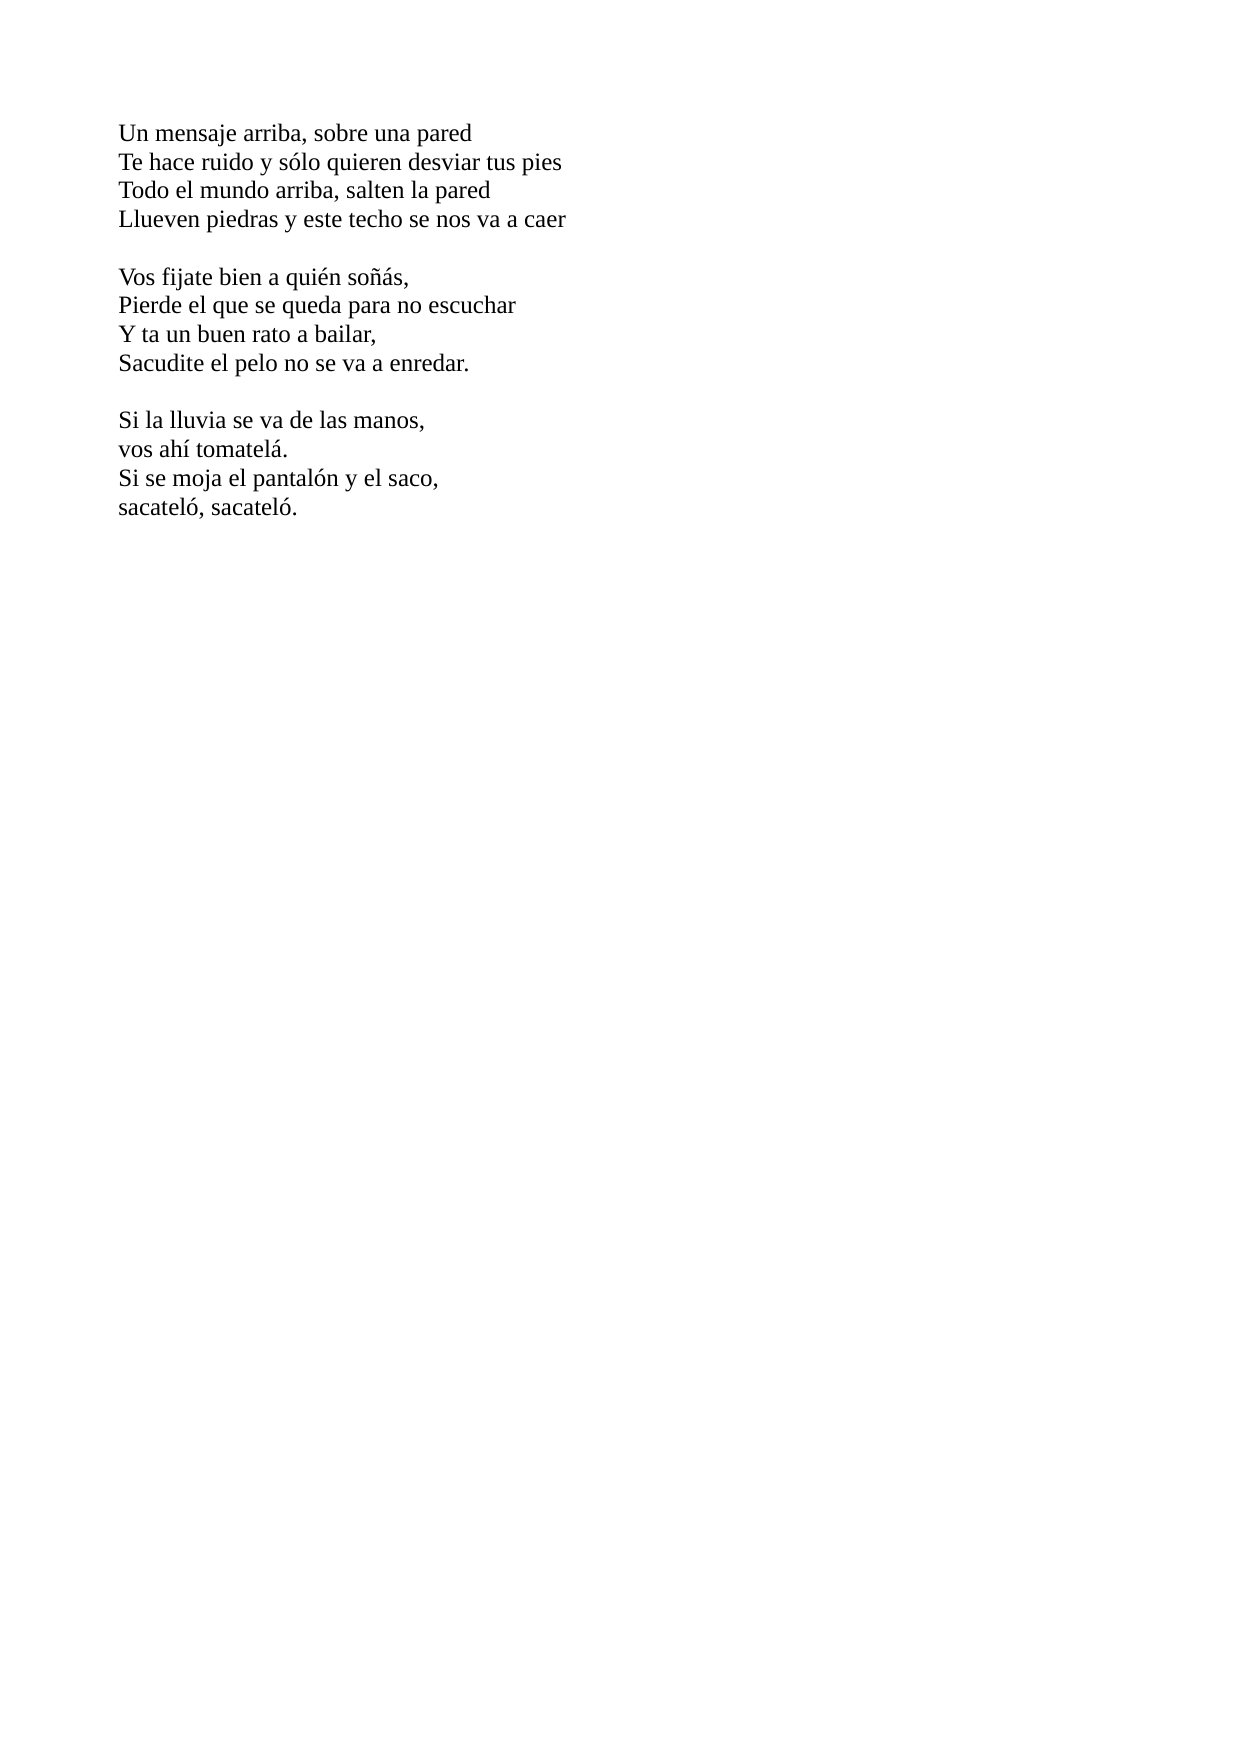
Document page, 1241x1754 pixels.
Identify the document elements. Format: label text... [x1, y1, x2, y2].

text vos ahí tomatelá. [118, 434, 1122, 463]
text Un mensaje arriba, sobre una pared [118, 118, 1122, 147]
text Vos fijate bien a quién soñás, [118, 262, 1122, 291]
text Sacudite el pelo no se va a enredar. [118, 348, 1122, 377]
text Pierde el que se queda para no escuchar [118, 291, 1122, 319]
text Llueven piedras y este techo se nos va a caer [118, 204, 1122, 233]
text Y ta un buen rato a bailar, [118, 319, 1122, 348]
text Todo el mundo arriba, salten la pared [118, 176, 1122, 204]
text Si la lluvia se va de las manos, [118, 406, 1122, 434]
text sacateló, sacateló. [118, 492, 1122, 521]
text Si se moja el pantalón y el saco, [118, 463, 1122, 492]
text Te hace ruido y sólo quieren desviar tus pies [118, 147, 1122, 176]
